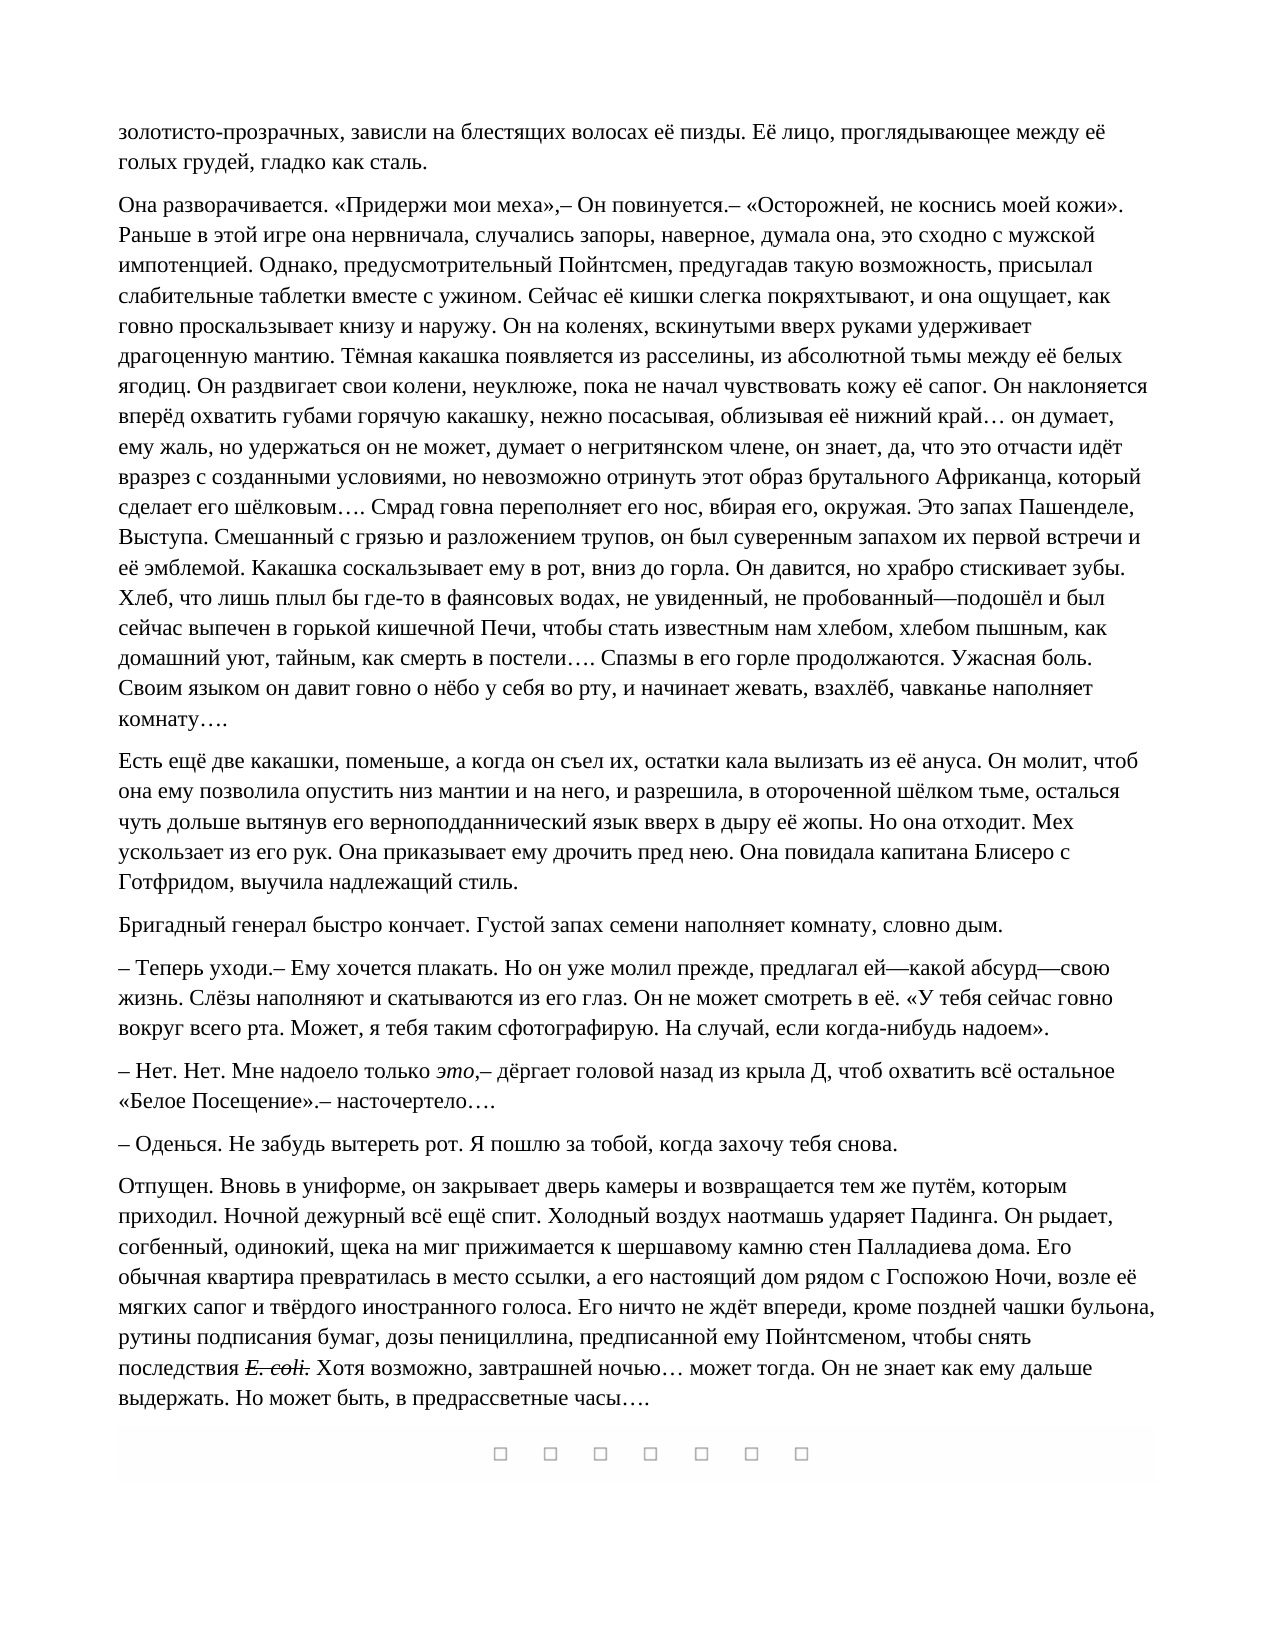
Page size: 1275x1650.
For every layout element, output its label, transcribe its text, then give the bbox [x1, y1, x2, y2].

text – Оденься. Не забудь вытереть рот. Я пошлю за тобой, когда захочу тебя снова. [118, 1129, 1157, 1156]
text Есть ещё две какашки, поменьше, а когда он съел их, остатки кала вылизать из её ануса. Он молит, чтоб она ему позволила опустить низ мантии и на него, и разрешила, в отороченной шёлком тьме, осталься чуть дольше вытянув его верноподданнический язык вверх в дыру её жопы. Но она отходит. Мех ускользает из его рук. Она приказывает ему дрочить пред нею. Она повидала капитана Блисеро с Готфридом, выучила надлежащий стиль. [118, 747, 1157, 894]
text Она разворачивается. «Придержи мои меха»,– Он повинуется.– «Осторожней, не коснись моей кожи». Раньше в этой игре она нервничала, случались запоры, наверное, думала она, это сходно с мужской импотенцией. Однако, предусмотрительный Пойнтсмен, предугадав такую возможность, присылал слабительные таблетки вместе с ужином. Сейчас её кишки слегка покряхтывают, и она ощущает, как говно проскальзывает книзу и наружу. Он на коленях, вскинутыми вверх руками удерживает драгоценную мантию. Тёмная какашка появляется из расселины, из абсолютной тьмы между её белых ягодиц. Он раздвигает свои колени, неуклюже, пока не начал чувствовать кожу её сапог. Он наклоняется вперёд охватить губами горячую какашку, нежно посасывая, облизывая её нижний край… он думает, ему жаль, но удержаться он не может, думает о негритянском члене, он знает, да, что это отчасти идёт вразрез с созданными условиями, но невозможно отринуть этот образ брутального Африканца, который сделает его шёлковым…. Смрад говна переполняет его нос, вбирая его, окружая. Это запах Пашенделе, Выступа. Смешанный с грязью и разложением трупов, он был суверенным запахом их первой встречи и её эмблемой. Какашка соскальзывает ему в рот, вниз до горла. Он давится, но храбро стискивает зубы. Хлеб, что лишь плыл бы где-то в фаянсовых водах, не увиденный, не пробованный—подошёл и был сейчас выпечен в горькой кишечной Печи, чтобы стать известным нам хлебом, хлебом пышным, как домашний уют, тайным, как смерть в постели…. Спазмы в его горле продолжаются. Ужасная боль. Своим языком он давит говно о нёбо у себя во рту, и начинает жевать, взахлёб, чавканье наполняет комнату…. [118, 191, 1157, 731]
text Отпущен. Вновь в униформе, он закрывает дверь камеры и возвращается тем же путём, которым приходил. Ночной дежурный всё ещё спит. Холодный воздух наотмашь ударяет Падинга. Он рыдает, согбенный, одинокий, щека на миг прижимается к шершавому камню стен Палладиева дома. Его обычная квартира превратилась в место ссылки, а его настоящий дом рядом с Госпожою Ночи, возле её мягких сапог и твёрдого иностранного голоса. Его ничто не ждёт впереди, кроме поздней чашки бульона, рутины подписания бумаг, дозы пенициллина, предписанной ему Пойнтсменом, чтобы снять последствия E. сoli. Хотя возможно, завтрашней ночью… может тогда. Он не знает как ему дальше выдержать. Но может быть, в предрассветные часы…. [118, 1172, 1157, 1410]
text – Теперь уходи.– Ему хочется плакать. Но он уже молил прежде, предлагал ей—какой абсурд—свою жизнь. Слёзы наполняют и скатываются из его глаз. Он не может смотреть в её. «У тебя сейчас говно вокруг всего рта. Может, я тебя таким сфотографирую. На случай, если когда-нибудь надоем». [118, 953, 1157, 1040]
text золотисто-прозрачных, зависли на блестящих волосах её пизды. Её лицо, проглядывающее между её голых грудей, гладко как сталь. [118, 118, 1157, 175]
text – Нет. Нет. Мне надоело только это,– дёргает головой назад из крыла Д, чтоб охватить всё остальное «Белое Посещение».– насточертело…. [118, 1057, 1157, 1113]
picture [118, 1426, 1157, 1482]
text Бригадный генерал быстро кончает. Густой запах семени наполняет комнату, словно дым. [118, 911, 1157, 937]
